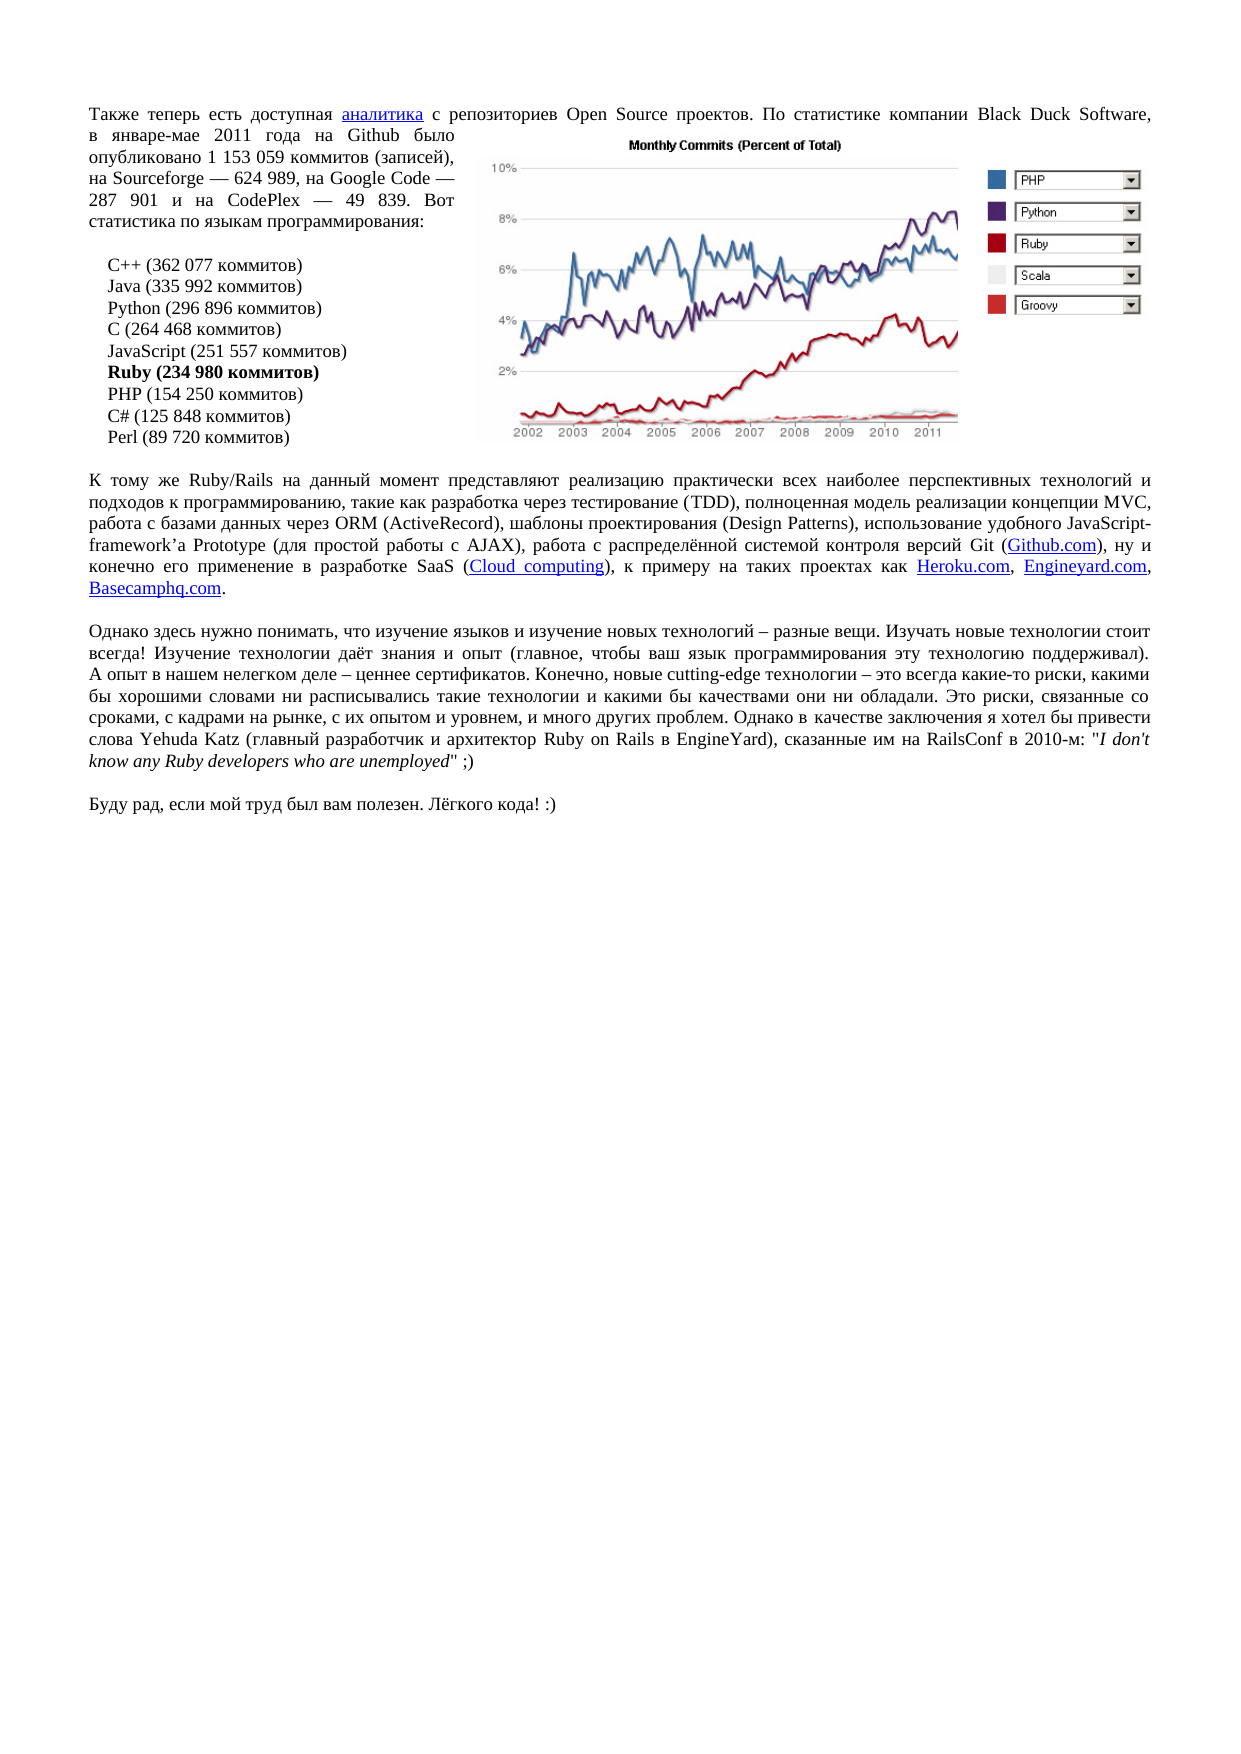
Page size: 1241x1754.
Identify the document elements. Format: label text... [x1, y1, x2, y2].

text Однако здесь нужно понимать, что изучение языков и изучение новых технологий – разные вещи. Изучать новые технологии стоит всегда! Изучение технологии даёт знания и опыт (главное, чтобы ваш язык программирования эту технологию поддерживал). А опыт в нашем нелегком деле – ценнее сертификатов. Конечно, новые cutting-edge технологии – это всегда какие-то риски, какими бы хорошими словами ни расписывались такие технологии и какими бы качествами они ни обладали. Это риски, связанные со сроками, с кадрами на рынке, с их опытом и уровнем, и много других проблем. Однако в качестве заключения я хотел бы привести слова Yehuda Katz (главный разработчик и архитектор Ruby on Rails в EngineYard), сказанные им на RailsConf в 2010-м: "I don't know any Ruby developers who are unemployed" ;) [89, 620, 1152, 771]
text Java (335 992 коммитов) [89, 275, 473, 297]
text Ruby (234 980 коммитов) [89, 361, 473, 383]
text Python (296 896 коммитов) [89, 297, 473, 318]
picture [475, 133, 1151, 445]
text К тому же Ruby/Rails на данный момент представляют реализацию практически всех наиболее перспективных технологий и подходов к программированию, такие как разработка через тестирование (TDD), полноценная модель реализации концепции MVC, работа с базами данных через ORM (ActiveRecord), шаблоны проектирования (Design Patterns), использование удобного JavaScript-framework’а Prototype (для простой работы с AJAX), работа с распределённой системой контроля версий Git (Github.com), ну и конечно его применение в разработке SaaS (Cloud computing), к примеру на таких проектах как Heroku.com, Engineyard.com, Basecamphq.com. [89, 469, 1152, 598]
text Буду рад, если мой труд был вам полезен. Лёгкого кода! :) [89, 793, 1152, 814]
text Perl (89 720 коммитов) [89, 426, 1152, 448]
text PHP (154 250 коммитов) [89, 383, 473, 404]
text C++ (362 077 коммитов) [89, 253, 473, 275]
text C (264 468 коммитов) [89, 318, 473, 340]
text Также теперь есть доступная аналитика с репозиториев Open Source проектов. По статистике компании Black Duck Software, в январе-мае 2011 года на Github было опубликовано 1 153 059 коммитов (записей), на Sourceforge — 624 989, на Google Code — 287 901 и на CodePlex — 49 839. Вот статистика по языкам программирования: [89, 103, 1152, 446]
text C# (125 848 коммитов) [89, 404, 473, 426]
text JavaScript (251 557 коммитов) [89, 340, 473, 361]
